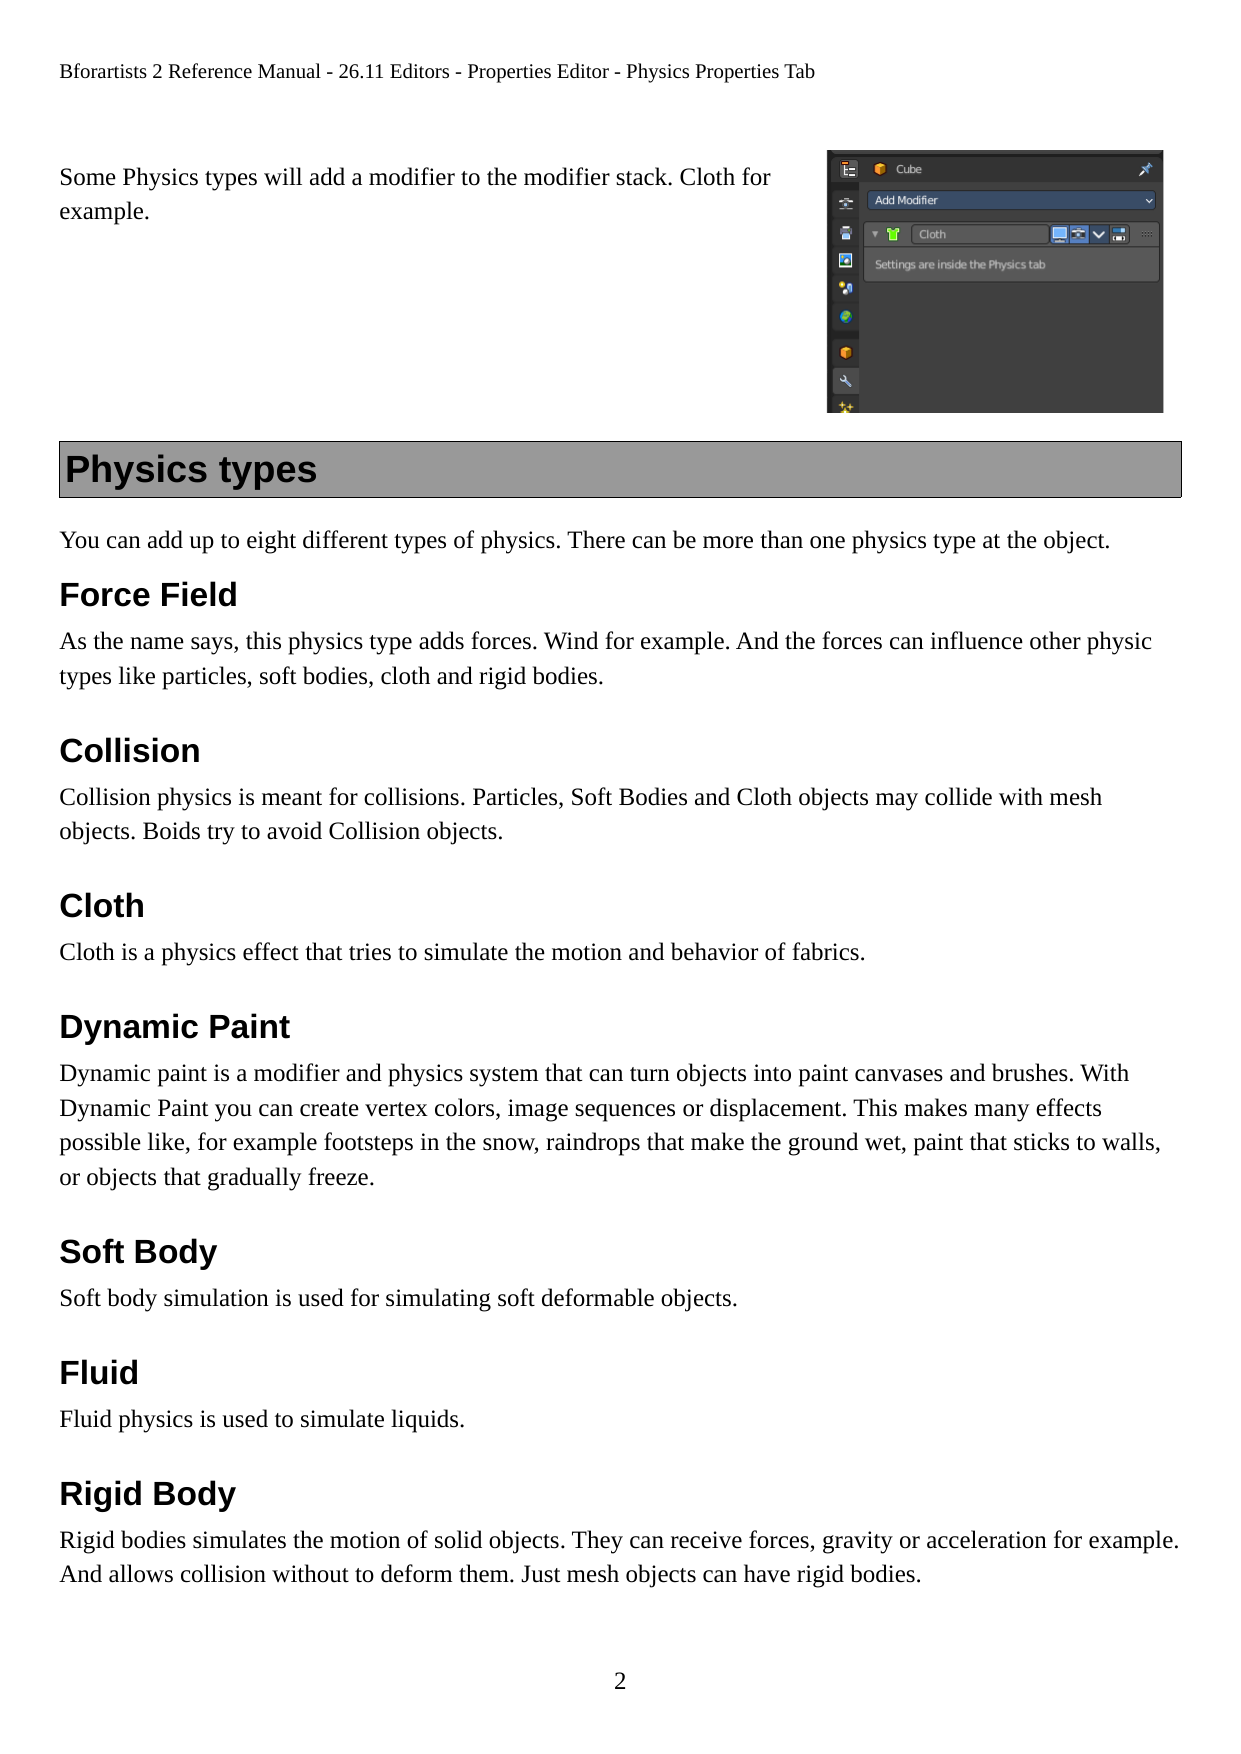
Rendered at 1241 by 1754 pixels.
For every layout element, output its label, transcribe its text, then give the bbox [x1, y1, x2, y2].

text Cloth is a physics effect that tries to simulate the motion and behavior of fabrics. [59, 937, 1181, 966]
text Soft body simulation is used for simulating soft deformable objects. [59, 1283, 1181, 1312]
text Dynamic paint is a modifier and physics system that can turn objects into paint canvases and brushes. With Dynamic Paint you can create vertex colors, image sequences or displacement. This makes many effects possible like, for example footsteps in the snow, raindrops that make the ground wet, paint that sticks to walls, or objects that gradually freeze. [59, 1058, 1181, 1191]
text Collision physics is meant for collisions. Particles, Soft Bodies and Cloth objects may collide with mesh objects. Boids try to avoid Collision objects. [59, 782, 1181, 845]
text Fluid physics is used to simulate liquids. [59, 1404, 1181, 1433]
picture [826, 150, 1164, 413]
text As the name says, this physics type adds forces. Wind for example. And the forces can influence other physic types like particles, soft bodies, cloth and rigid bodies. [59, 626, 1181, 689]
subtitle Collision [59, 731, 1181, 769]
subtitle Dynamic Paint [59, 1007, 1181, 1046]
table_header Physics types [60, 442, 1181, 497]
subtitle Fluid [59, 1353, 1181, 1391]
text Some Physics types will add a modifier to the modifier stack. Cloth for example. [59, 162, 826, 225]
subtitle Rigid Body [59, 1474, 1181, 1512]
subtitle Force Field [59, 575, 1181, 614]
text You can add up to eight different types of physics. There can be more than one physics type at the object. [59, 526, 1181, 554]
text Rigid bodies simulates the motion of solid objects. They can receive forces, gravity or acceleration for example. And allows collision without to deform them. Just mesh objects can have rigid bodies. [59, 1525, 1181, 1588]
subtitle Soft Body [59, 1232, 1181, 1270]
subtitle Cloth [59, 886, 1181, 925]
